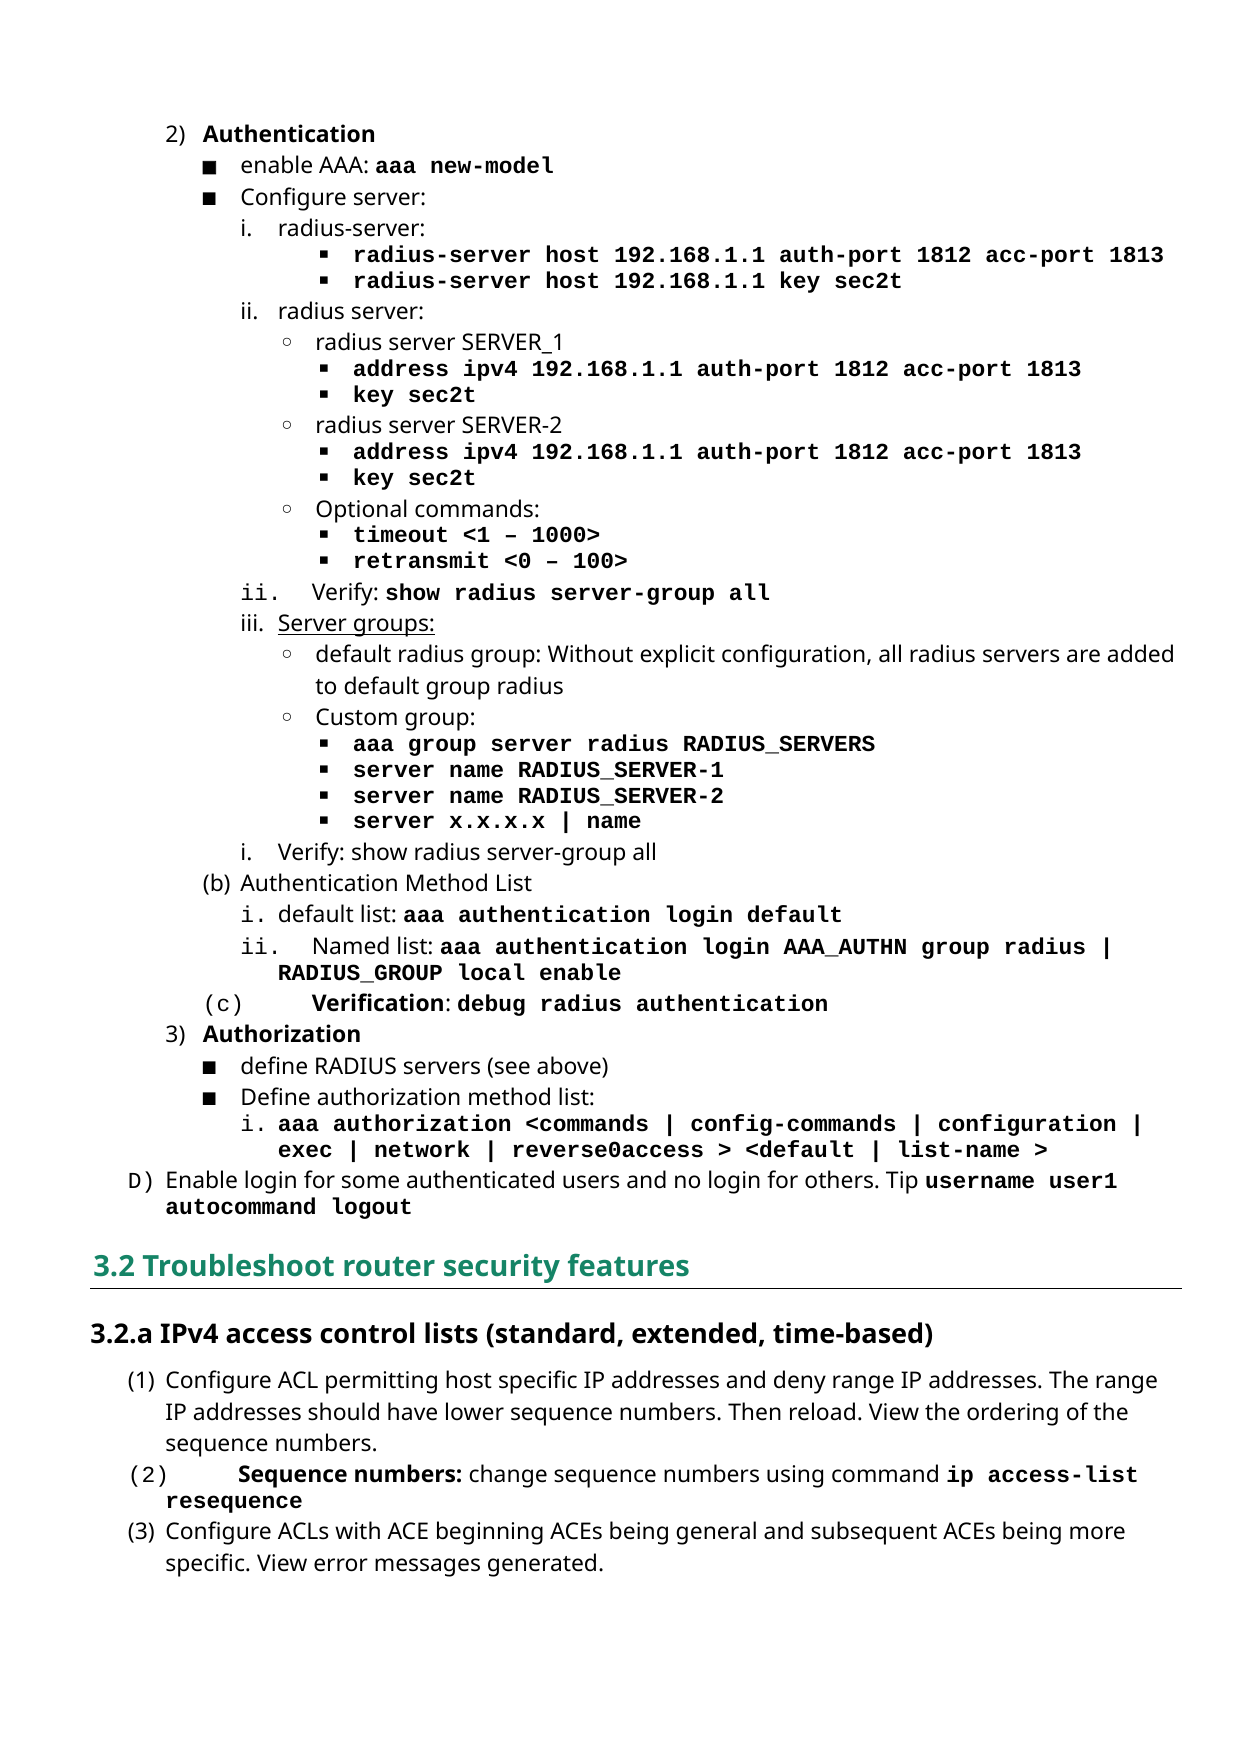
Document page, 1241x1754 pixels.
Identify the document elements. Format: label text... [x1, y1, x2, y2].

list Verification: debug radius authentication [203, 987, 1182, 1018]
list server x.x.x.x | name [315, 810, 1182, 836]
list server name RADIUS_SERVER-2 [315, 784, 1182, 810]
list address ipv4 192.168.1.1 auth-port 1812 acc-port 1813 [315, 441, 1182, 467]
list Sequence numbers: change sequence numbers using command ip access-list resequence [128, 1458, 1182, 1515]
list aaa authorization <commands | config-commands | configuration | exec | network | reverse0access > <default | list-name > [240, 1112, 1182, 1164]
list Enable login for some authenticated users and no login for others. Tip username user1 autocommand logout [128, 1164, 1182, 1221]
list retransmit <0 – 100> [315, 550, 1182, 576]
subtitle 3.2.a IPv4 access control lists (standard, extended, time-based) [90, 1315, 1182, 1352]
list Define authorization method list: [203, 1081, 1182, 1112]
list Configure ACL permitting host specific IP addresses and deny range IP addresses. The range IP addresses should have lower sequence numbers. Then reload. View the ordering of the sequence numbers. [128, 1364, 1182, 1458]
list radius server SERVER-2 [278, 409, 1182, 441]
list radius server: [240, 295, 1182, 326]
list Verify: show radius server-group all [240, 836, 1182, 867]
list define RADIUS servers (see above) [203, 1049, 1182, 1081]
list address ipv4 192.168.1.1 auth-port 1812 acc-port 1813 [315, 358, 1182, 383]
list default list: aaa authentication login default [240, 898, 1182, 930]
list Authentication Method List [203, 867, 1182, 898]
list Optional commands: [278, 493, 1182, 524]
subtitle 3.2 Troubleshoot router security features [90, 1242, 1182, 1288]
list radius-server host 192.168.1.1 auth-port 1812 acc-port 1813 [315, 243, 1182, 269]
list Configure ACLs with ACE beginning ACEs being general and subsequent ACEs being more specific. View error messages generated. [128, 1515, 1182, 1578]
list Named list: aaa authentication login AAA_AUTHN group radius | RADIUS_GROUP local enable [240, 930, 1182, 987]
list Verify: show radius server-group all [240, 576, 1182, 607]
list aaa group server radius RADIUS_SERVERS [315, 732, 1182, 758]
list Authorization [165, 1018, 1182, 1049]
list Server groups: [240, 607, 1182, 638]
list radius server SERVER_1 [278, 326, 1182, 358]
list server name RADIUS_SERVER-1 [315, 758, 1182, 784]
list radius-server host 192.168.1.1 key sec2t [315, 269, 1182, 295]
list enable AAA: aaa new-model [203, 149, 1182, 181]
list radius-server: [240, 212, 1182, 243]
list timeout <1 – 1000> [315, 524, 1182, 550]
list default radius group: Without explicit configuration, all radius servers are added to default group radius [278, 638, 1182, 701]
list key sec2t [315, 467, 1182, 493]
list Authentication [165, 118, 1182, 149]
list Custom group: [278, 701, 1182, 732]
list key sec2t [315, 383, 1182, 409]
list Configure server: [203, 181, 1182, 212]
